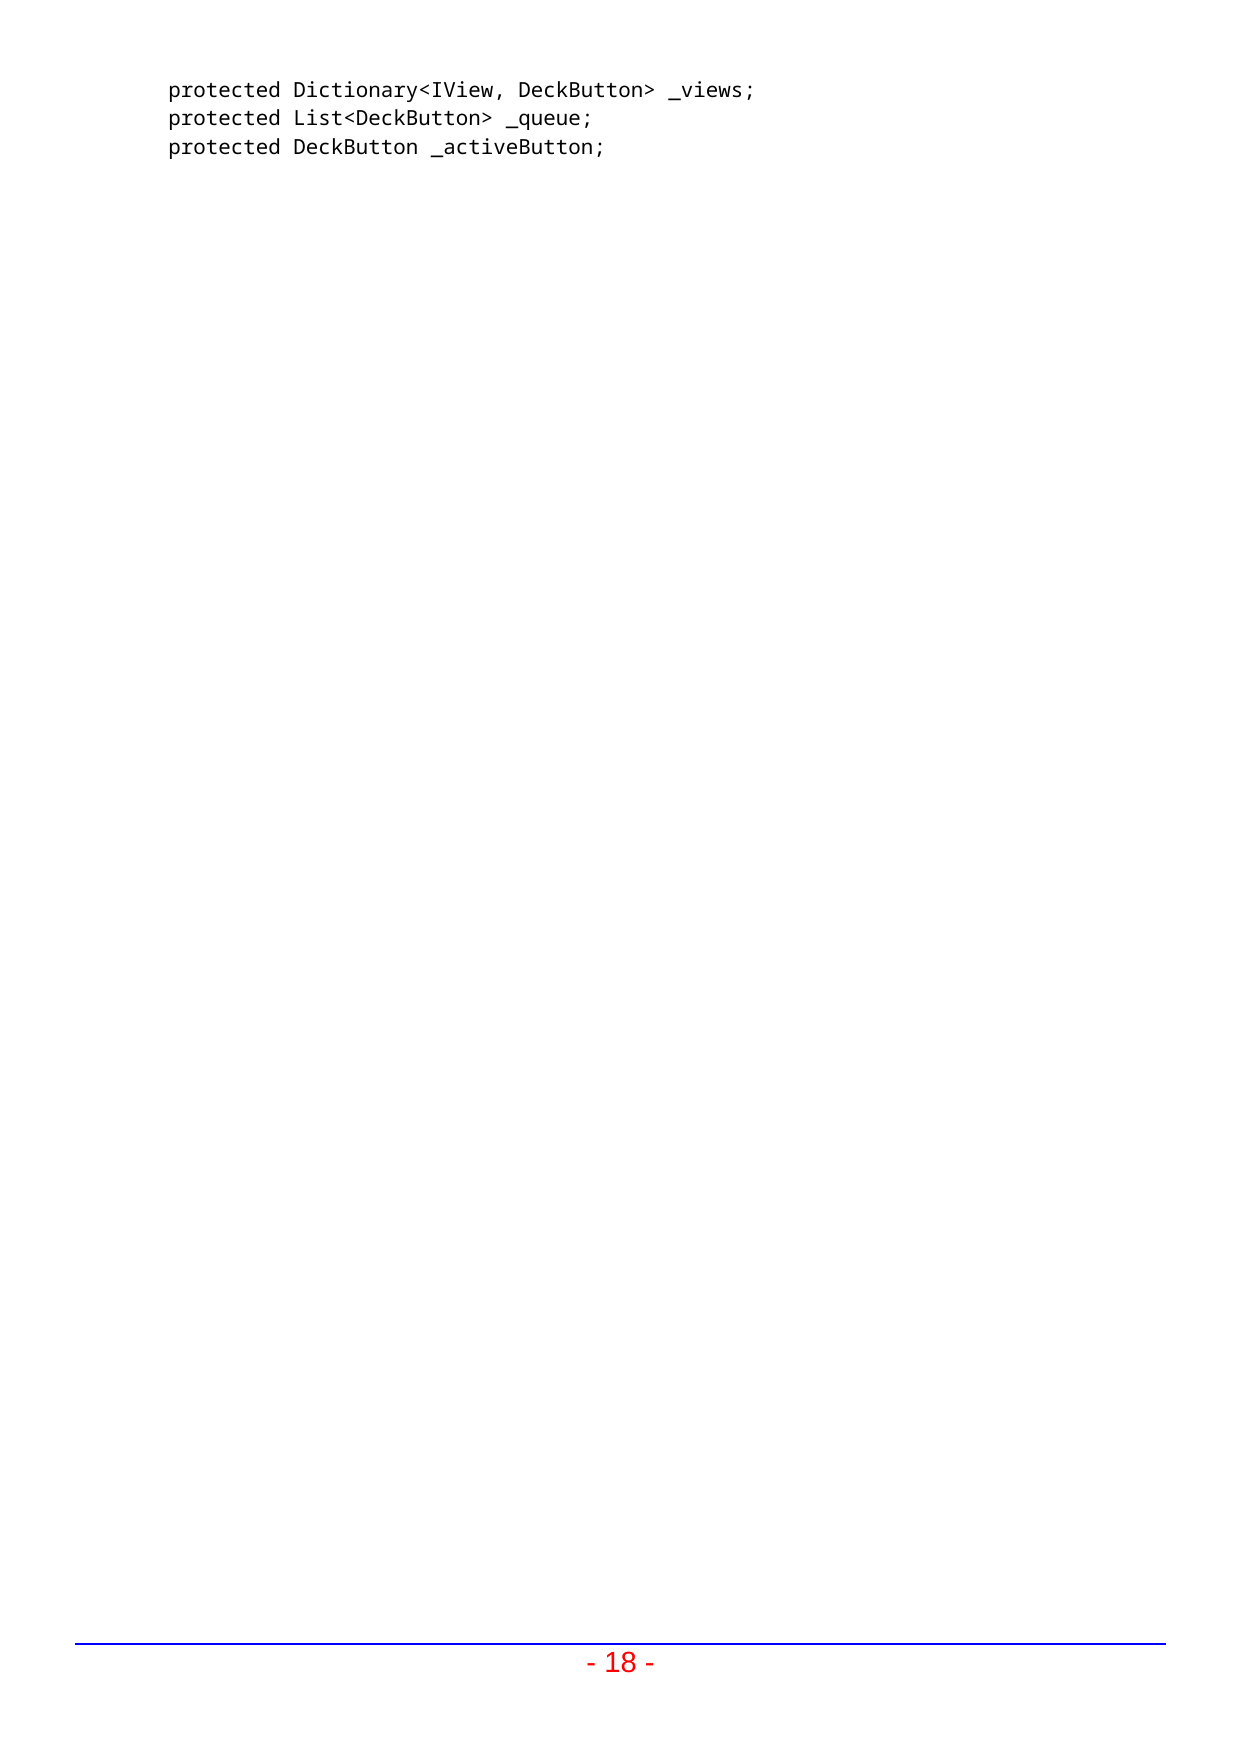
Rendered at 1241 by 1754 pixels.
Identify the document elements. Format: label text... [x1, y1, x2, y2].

text protected DeckButton _activeButton; [75, 132, 1166, 160]
text protected List<DeckButton> _queue; [75, 103, 1166, 132]
text protected Dictionary<IView, DeckButton> _views; [75, 75, 1166, 103]
